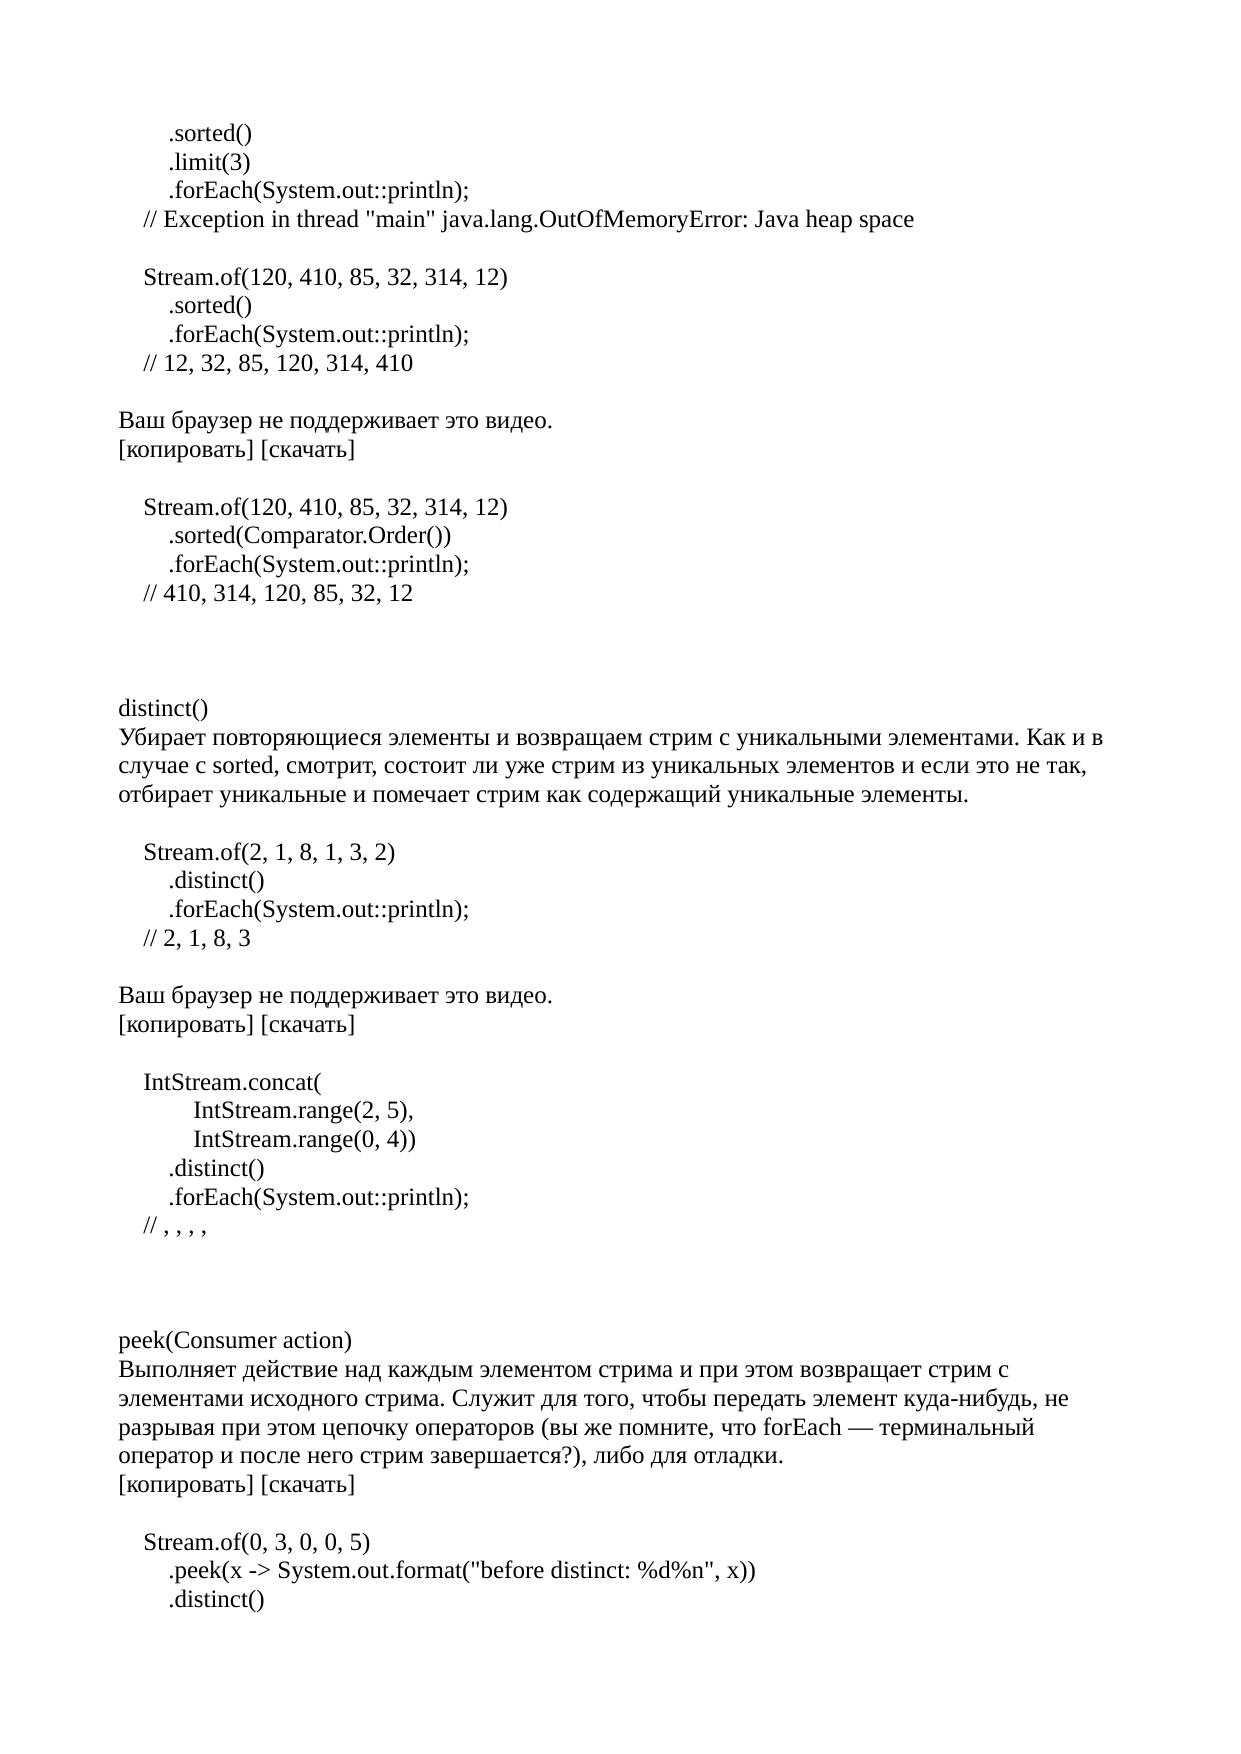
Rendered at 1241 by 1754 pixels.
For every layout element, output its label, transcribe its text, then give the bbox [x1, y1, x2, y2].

text // 2, 1, 8, 3 [118, 923, 1122, 952]
text .limit(3) [118, 147, 1122, 176]
text .peek(x -> System.out.format("before distinct: %d%n", x)) [118, 1556, 1122, 1584]
text // 12, 32, 85, 120, 314, 410 [118, 348, 1122, 377]
text Ваш браузер не поддерживает это видео. [118, 981, 1122, 1009]
text // , , , , [118, 1211, 1122, 1239]
text Stream.of(120, 410, 85, 32, 314, 12) [118, 492, 1122, 521]
text Stream.of(2, 1, 8, 1, 3, 2) [118, 837, 1122, 866]
text distinct() [118, 693, 1122, 722]
text .forEach(System.out::println); [118, 319, 1122, 348]
text [копировать] [скачать] [118, 434, 1122, 463]
text [копировать] [скачать] [118, 1469, 1122, 1498]
text Stream.of(0, 3, 0, 0, 5) [118, 1527, 1122, 1556]
text .forEach(System.out::println); [118, 1182, 1122, 1211]
text .forEach(System.out::println); [118, 176, 1122, 204]
text .sorted(Comparator.Order()) [118, 521, 1122, 549]
text .sorted() [118, 118, 1122, 147]
text .distinct() [118, 1584, 1122, 1613]
text IntStream.range(0, 4)) [118, 1124, 1122, 1153]
text Stream.of(120, 410, 85, 32, 314, 12) [118, 262, 1122, 291]
text .forEach(System.out::println); [118, 894, 1122, 923]
text Убирает повторяющиеся элементы и возвращаем стрим с уникальными элементами. Как и в случае с sorted, смотрит, состоит ли уже стрим из уникальных элементов и если это не так, отбирает уникальные и помечает стрим как содержащий уникальные элементы. [118, 722, 1122, 808]
text IntStream.concat( [118, 1067, 1122, 1096]
text IntStream.range(2, 5), [118, 1096, 1122, 1124]
text peek(Consumer action) [118, 1326, 1122, 1354]
text .distinct() [118, 866, 1122, 894]
text .distinct() [118, 1153, 1122, 1182]
text Выполняет действие над каждым элементом стрима и при этом возвращает стрим с элементами исходного стрима. Служит для того, чтобы передать элемент куда-нибудь, не разрывая при этом цепочку операторов (вы же помните, что forEach — терминальный оператор и после него стрим завершается?), либо для отладки. [118, 1354, 1122, 1469]
text [копировать] [скачать] [118, 1009, 1122, 1038]
text .forEach(System.out::println); [118, 549, 1122, 578]
text .sorted() [118, 291, 1122, 319]
text // Exception in thread "main" java.lang.OutOfMemoryError: Java heap space [118, 204, 1122, 233]
text Ваш браузер не поддерживает это видео. [118, 406, 1122, 434]
text // 410, 314, 120, 85, 32, 12 [118, 578, 1122, 607]
